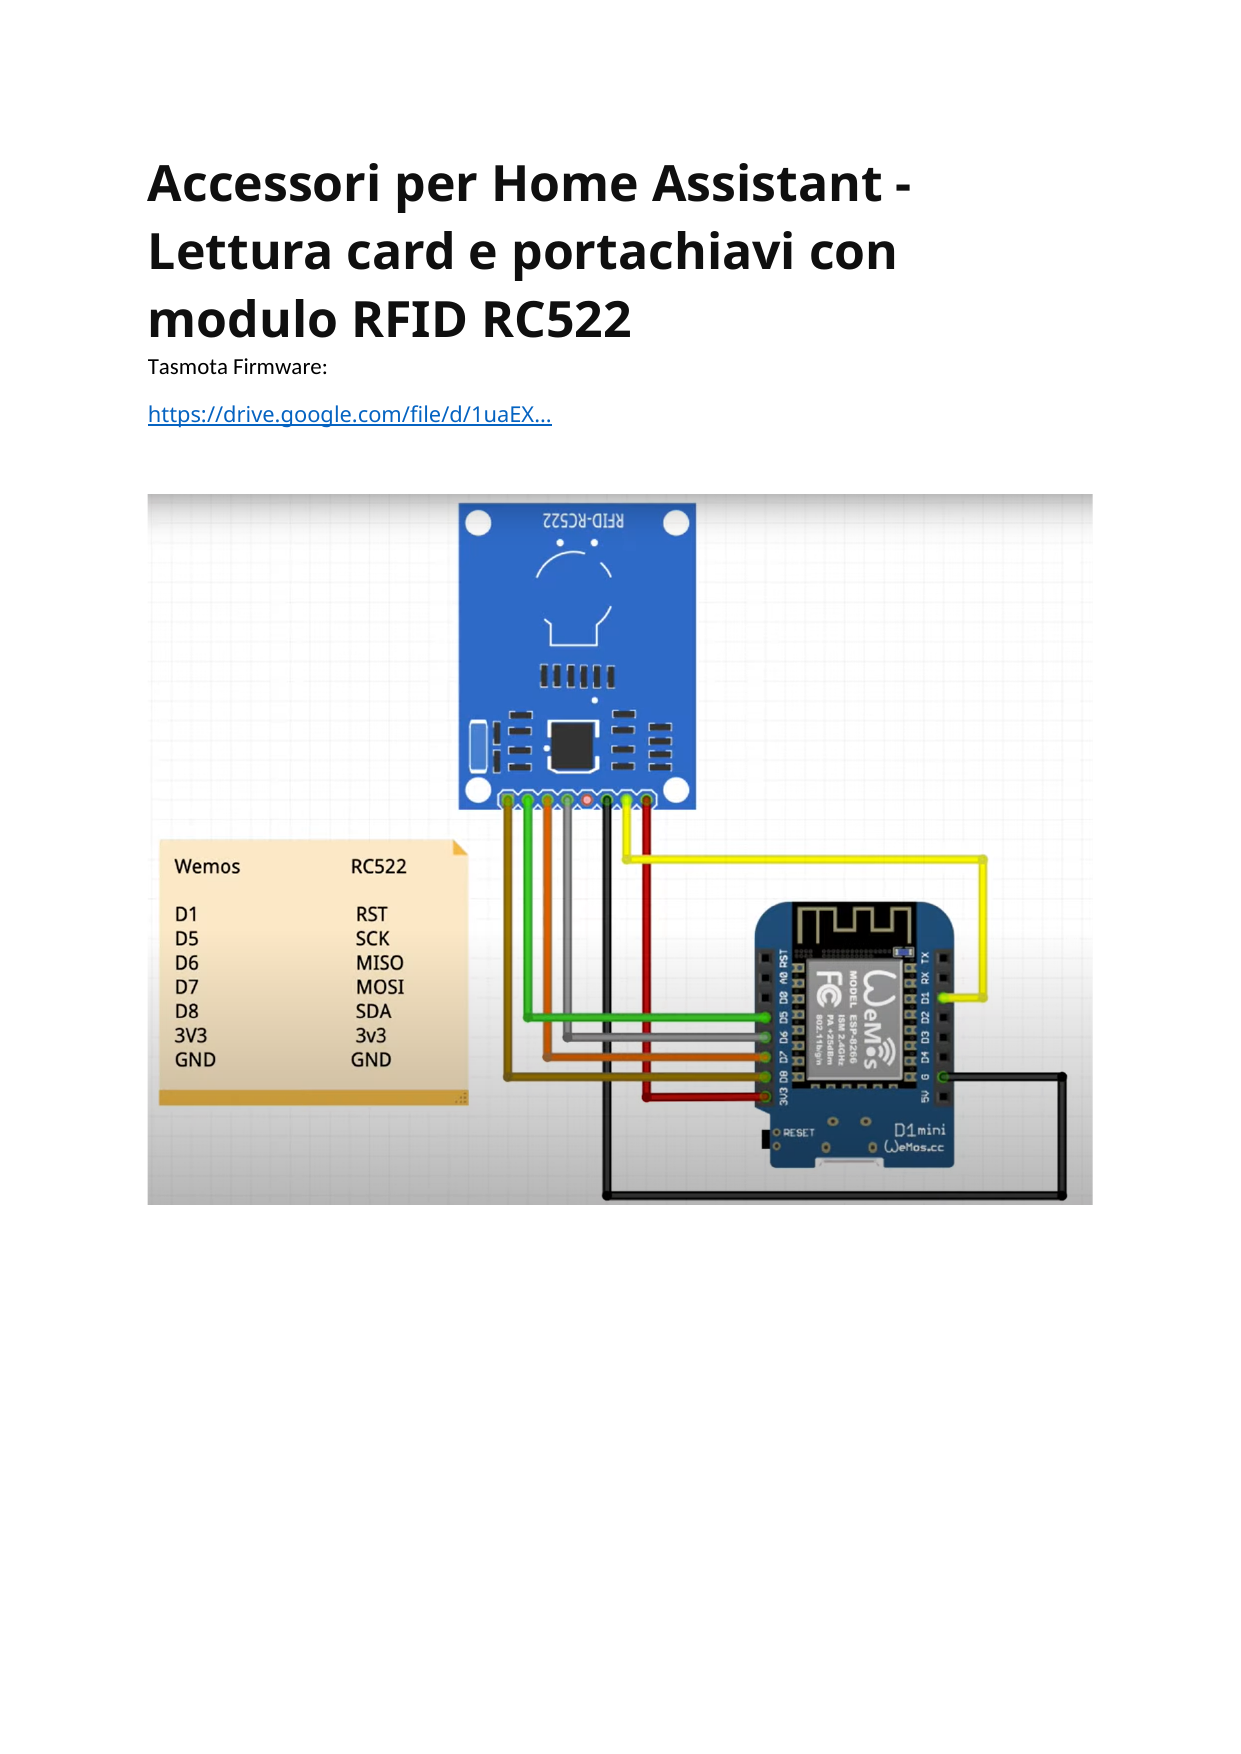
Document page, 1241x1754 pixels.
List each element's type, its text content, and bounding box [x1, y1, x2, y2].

subtitle Accessori per Home Assistant - Lettura card e portachiavi con modulo RFID RC522 [148, 148, 1093, 352]
text Tasmota Firmware: [148, 352, 1093, 380]
picture [147, 494, 1093, 1205]
text https://drive.google.com/file/d/1uaEX... [148, 399, 1093, 429]
